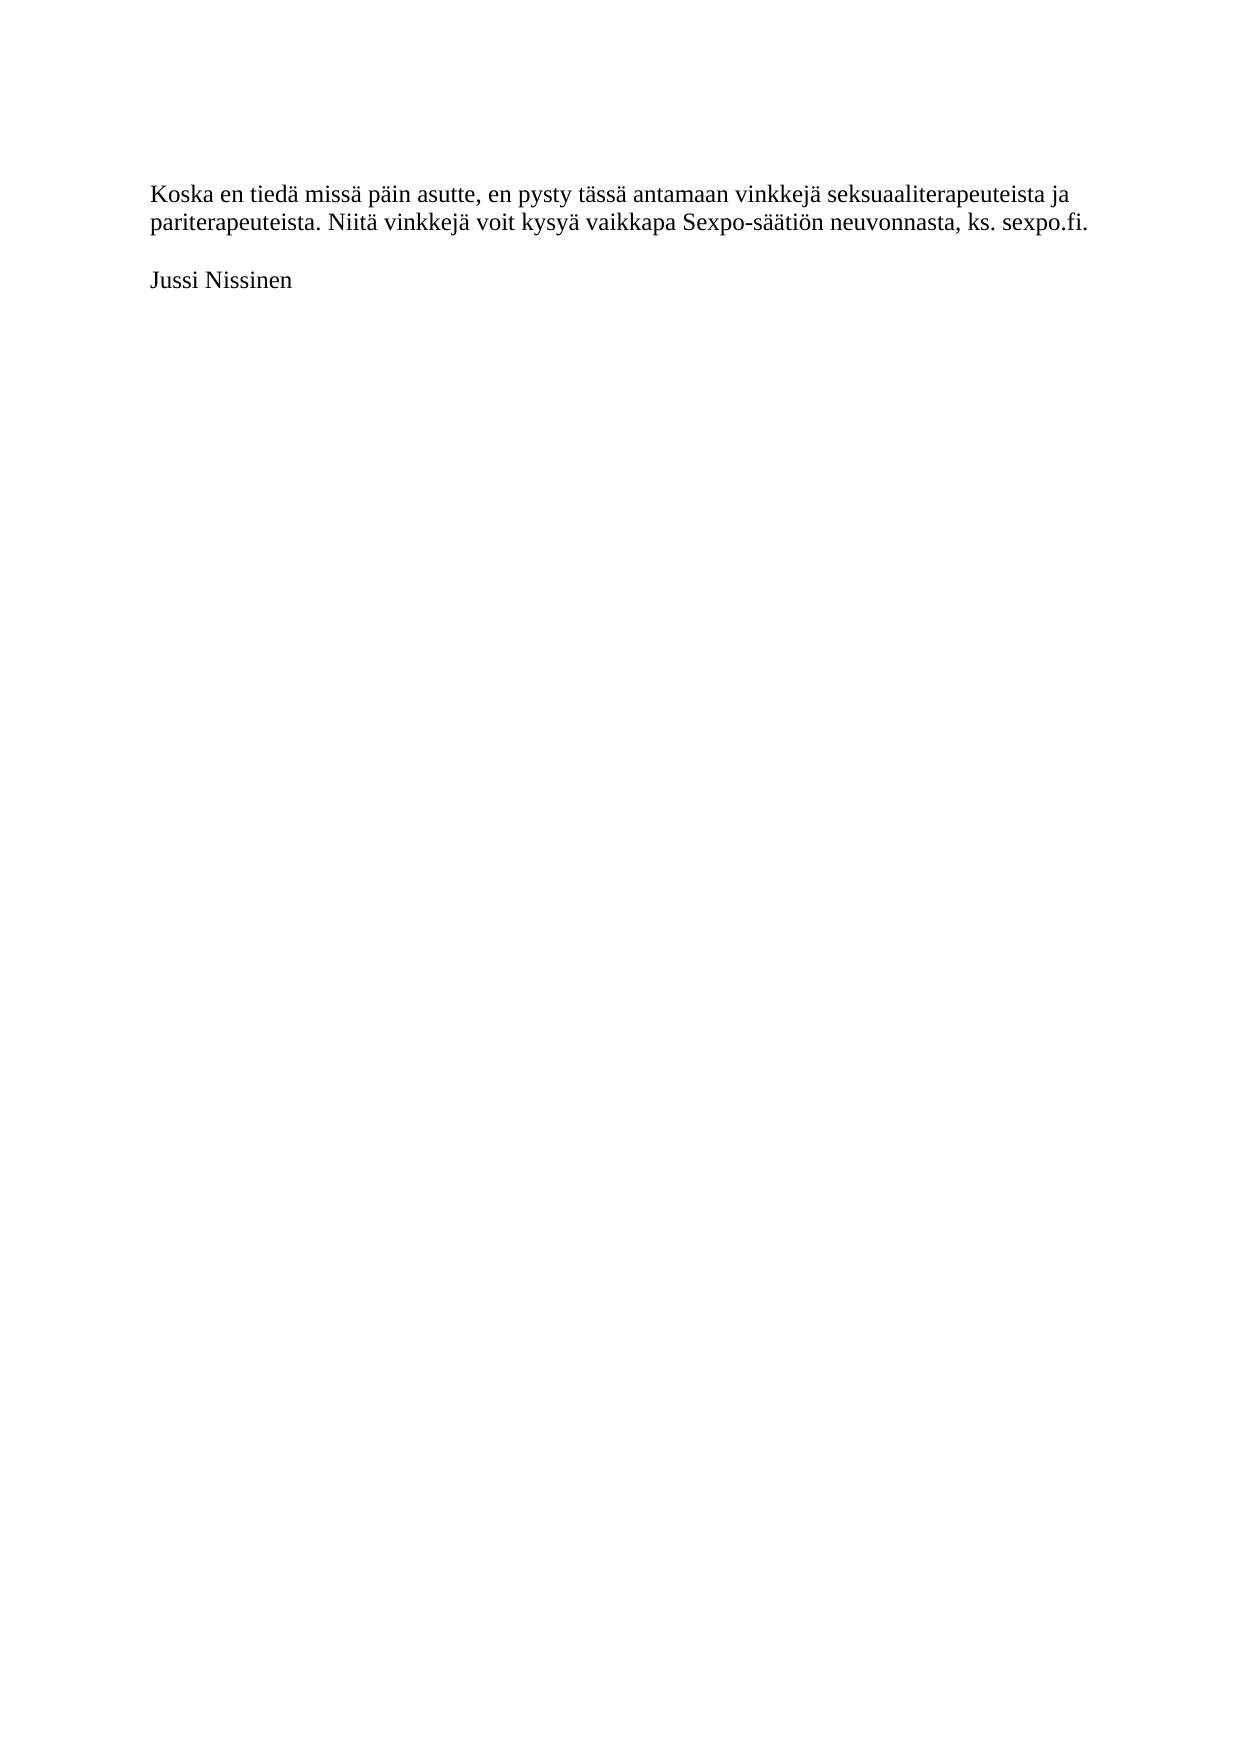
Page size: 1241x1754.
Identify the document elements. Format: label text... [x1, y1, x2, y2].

text Koska en tiedä missä päin asutte, en pysty tässä antamaan vinkkejä seksuaaliterapeuteista ja pariterapeuteista. Niitä vinkkejä voit kysyä vaikkapa Sexpo-säätiön neuvonnasta, ks. sexpo.fi. Jussi Nissinen [150, 150, 1090, 294]
